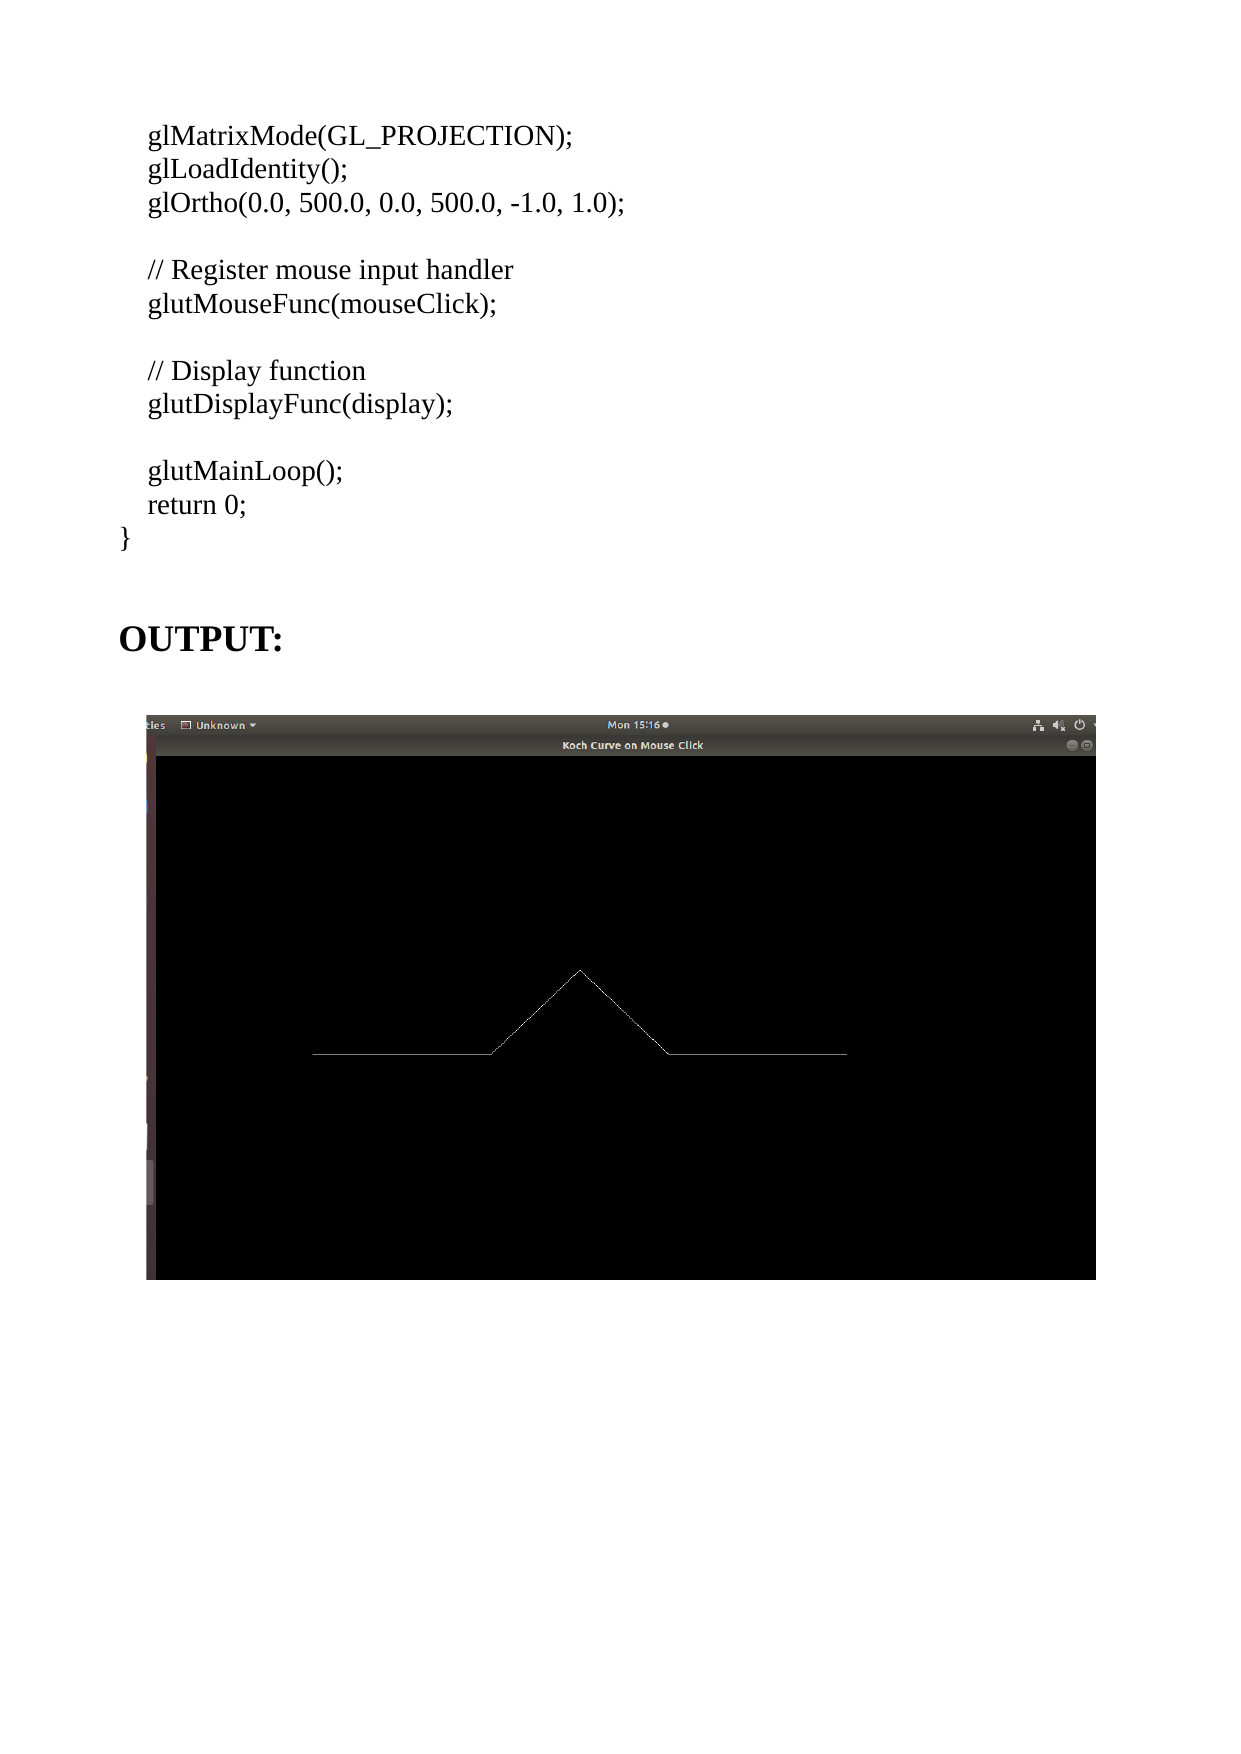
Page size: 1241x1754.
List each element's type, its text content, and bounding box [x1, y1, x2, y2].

text return 0; [118, 487, 1122, 521]
text glutMainLoop(); [118, 453, 1122, 487]
text glutMouseFunc(mouseClick); [118, 286, 1122, 319]
text glutDisplayFunc(display); [118, 386, 1122, 420]
text } [118, 521, 1122, 554]
text // Display function [118, 353, 1122, 386]
text glOrtho(0.0, 500.0, 0.0, 500.0, -1.0, 1.0); [118, 185, 1122, 219]
text glMatrixMode(GL_PROJECTION); [118, 118, 1122, 152]
text OUTPUT: [118, 616, 1122, 659]
text glLoadIdentity(); [118, 152, 1122, 185]
picture [146, 720, 1096, 1280]
text // Register mouse input handler [118, 252, 1122, 286]
